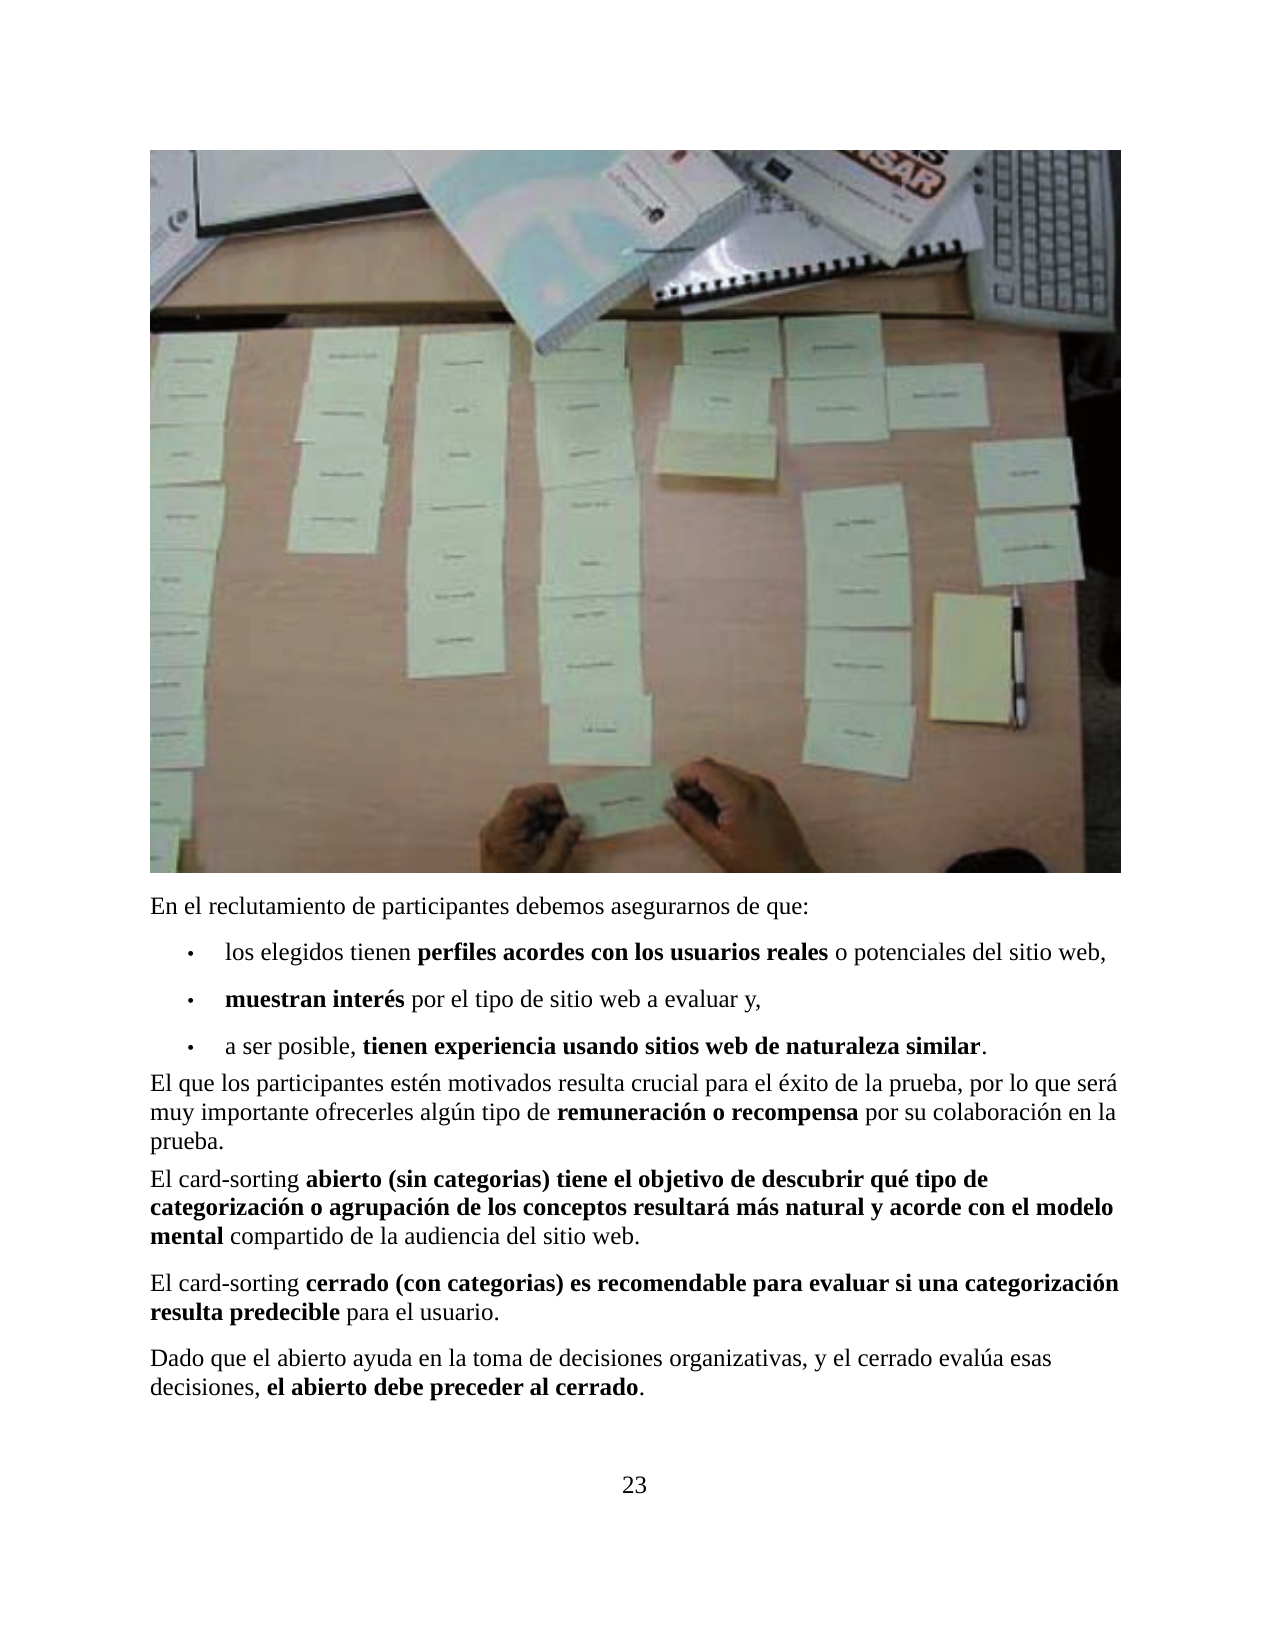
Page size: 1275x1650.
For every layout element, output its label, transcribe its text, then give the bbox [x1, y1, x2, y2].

picture [150, 150, 1121, 873]
list muestran interés por el tipo de sitio web a evaluar y, [187, 984, 1125, 1013]
list los elegidos tienen perfiles acordes con los usuarios reales o potenciales del sitio web, [187, 937, 1125, 966]
text El card-sorting abierto (sin categorias) tiene el objetivo de descubrir qué tipo de categorización o agrupación de los conceptos resultará más natural y acorde con el modelo mental compartido de la audiencia del sitio web. [150, 1164, 1125, 1250]
text Dado que el abierto ayuda en la toma de decisiones organizativas, y el cerrado evalúa esas decisiones, el abierto debe preceder al cerrado. [150, 1343, 1125, 1401]
text El card-sorting cerrado (con categorias) es recomendable para evaluar si una categorización resulta predecible para el usuario. [150, 1268, 1125, 1325]
text El que los participantes estén motivados resulta crucial para el éxito de la prueba, por lo que será muy importante ofrecerles algún tipo de remuneración o recompensa por su colaboración en la prueba. [150, 1068, 1125, 1155]
text En el reclutamiento de participantes debemos asegurarnos de que: [150, 891, 1125, 919]
list a ser posible, tienen experiencia usando sitios web de naturaleza similar. [187, 1031, 1125, 1059]
